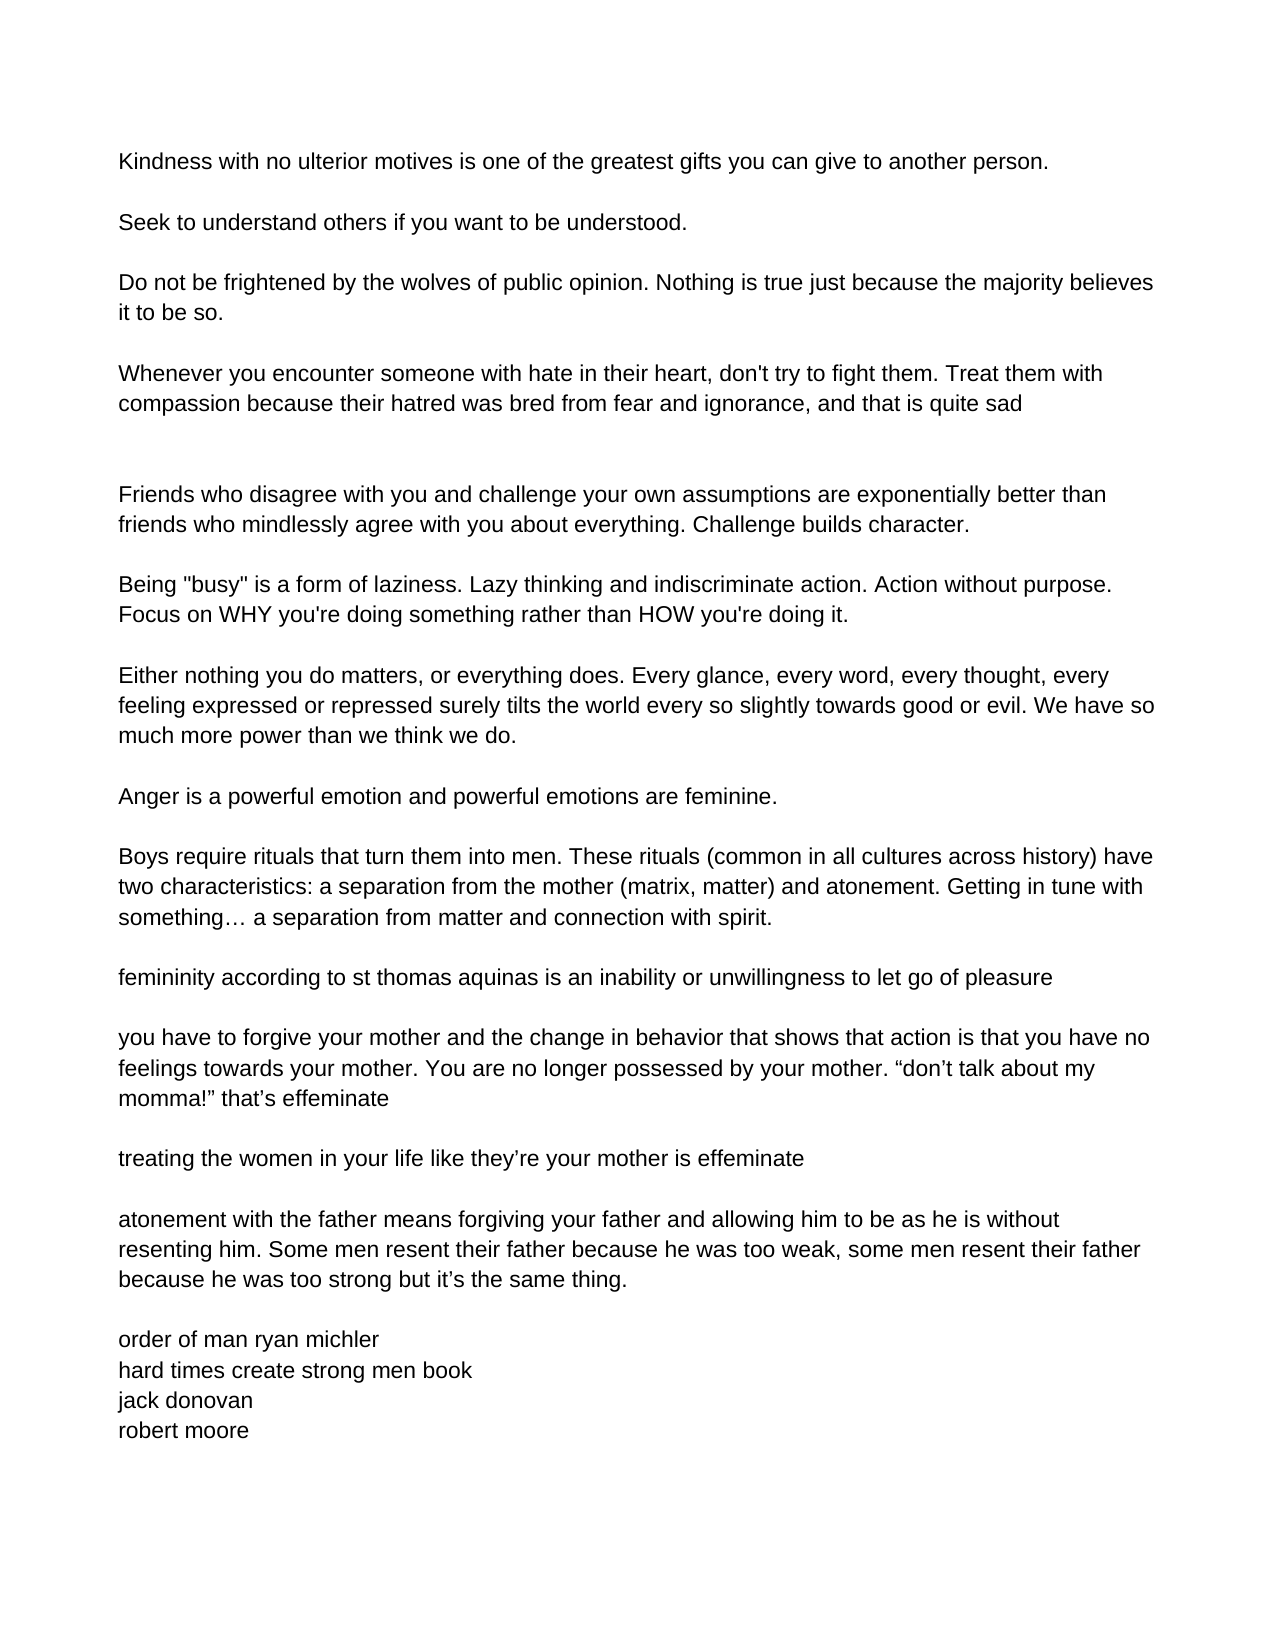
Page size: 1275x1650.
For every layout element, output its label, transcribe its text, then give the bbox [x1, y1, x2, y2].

text robert moore [118, 1417, 1157, 1443]
text Being "busy" is a form of laziness. Lazy thinking and indiscriminate action. Action without purpose. Focus on WHY you're doing something rather than HOW you're doing it. [118, 571, 1157, 628]
text jack donovan [118, 1387, 1157, 1413]
text Anger is a powerful emotion and powerful emotions are feminine. [118, 783, 1157, 809]
text atonement with the father means forgiving your father and allowing him to be as he is without resenting him. Some men resent their father because he was too weak, some men resent their father because he was too strong but it’s the same thing. [118, 1206, 1157, 1292]
text hard times create strong men book [118, 1357, 1157, 1383]
text treating the women in your life like they’re your mother is effeminate [118, 1145, 1157, 1172]
text you have to forgive your mother and the change in behavior that shows that action is that you have no feelings towards your mother. You are no longer possessed by your mother. “don’t talk about my momma!” that’s effeminate [118, 1024, 1157, 1111]
text Boys require rituals that turn them into men. These rituals (common in all cultures across history) have two characteristics: a separation from the mother (matrix, matter) and atonement. Getting in tune with something… a separation from matter and connection with spirit. [118, 843, 1157, 930]
text Do not be frightened by the wolves of public opinion. Nothing is true just because the majority believes it to be so. [118, 269, 1157, 326]
text Friends who disagree with you and challenge your own assumptions are exponentially better than friends who mindlessly agree with you about everything. Challenge builds character. [118, 481, 1157, 537]
text Either nothing you do matters, or everything does. Every glance, every word, every thought, every feeling expressed or repressed surely tilts the world every so slightly towards good or evil. We have so much more power than we think we do. [118, 662, 1157, 749]
text femininity according to st thomas aquinas is an inability or unwillingness to let go of pleasure [118, 964, 1157, 990]
text Seek to understand others if you want to be understood. [118, 209, 1157, 235]
text order of man ryan michler [118, 1326, 1157, 1353]
text Kindness with no ulterior motives is one of the greatest gifts you can give to another person. [118, 148, 1157, 175]
text Whenever you encounter someone with hate in their heart, don't try to fight them. Treat them with compassion because their hatred was bred from fear and ignorance, and that is quite sad [118, 360, 1157, 416]
